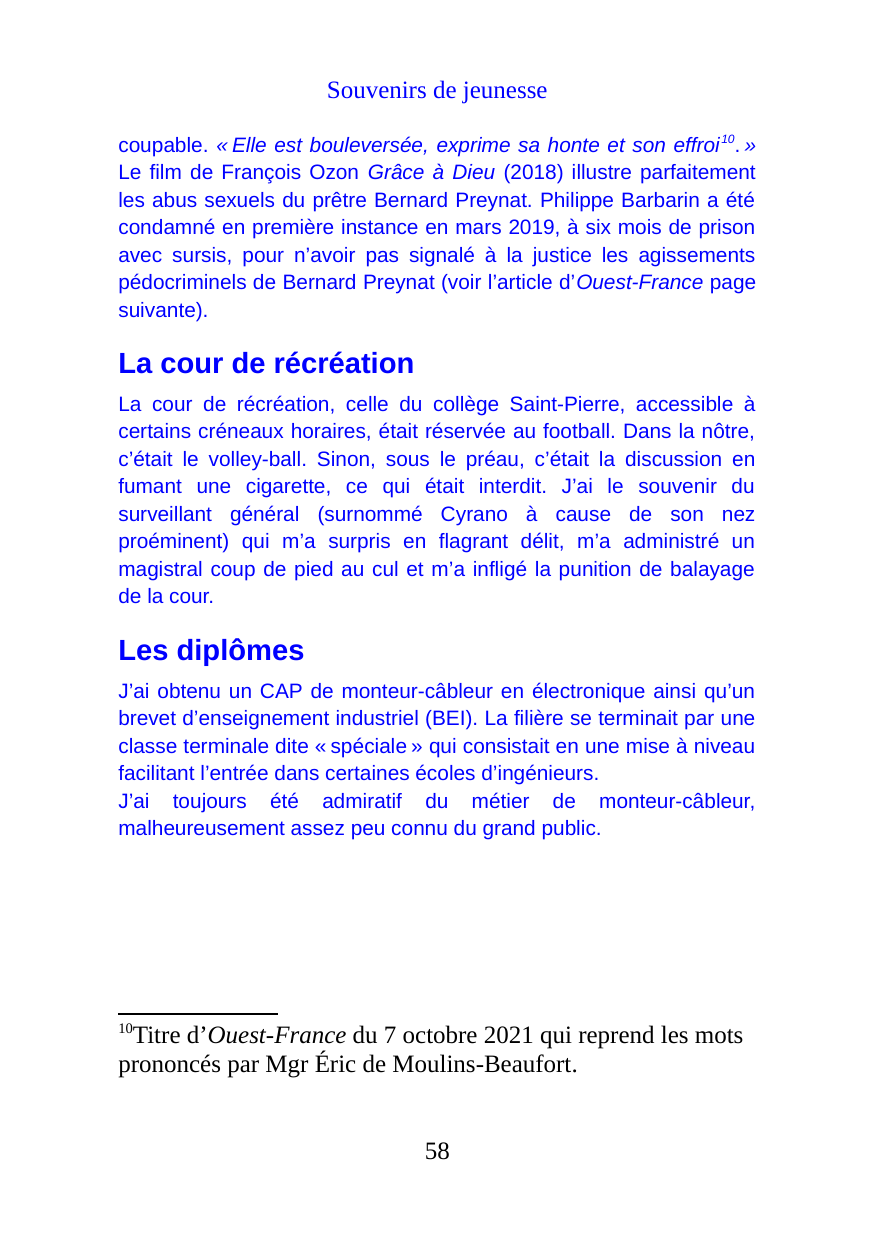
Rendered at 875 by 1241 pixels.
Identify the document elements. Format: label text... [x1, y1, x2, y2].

text coupable. « Elle est bouleversée, exprime sa honte et son effroi. » Le film de François Ozon Grâce à Dieu (2018) illustre parfaitement les abus sexuels du prêtre Bernard Preynat. Philippe Barbarin a été condamné en première instance en mars 2019, à six mois de prison avec sursis, pour n’avoir pas signalé à la justice les agissements pédocriminels de Bernard Preynat (voir l’article d’Ouest-France page suivante). [118, 132, 756, 321]
subtitle La cour de récréation [118, 346, 756, 379]
text J’ai toujours été admiratif du métier de monteur-câbleur, malheureusement assez peu connu du grand public. [118, 789, 756, 840]
text La cour de récréation, celle du collège Saint-Pierre, accessible à certains créneaux horaires, était réservée au football. Dans la nôtre, c’était le volley-ball. Sinon, sous le préau, c’était la discussion en fumant une cigarette, ce qui était interdit. J’ai le souvenir du surveillant général (surnommé Cyrano à cause de son nez proéminent) qui m’a surpris en flagrant délit, m’a administré un magistral coup de pied au cul et m’a infligé la punition de balayage de la cour. [118, 392, 756, 608]
text J’ai obtenu un CAP de monteur-câbleur en électronique ainsi qu’un brevet d’enseignement industriel (BEI). La filière se terminait par une classe terminale dite « spéciale » qui consistait en une mise à niveau facilitant l’entrée dans certaines écoles d’ingénieurs. [118, 679, 756, 785]
text Titre d’Ouest-France du 7 octobre 2021 qui reprend les mots prononcés par Mgr Éric de Moulins-Beaufort. [118, 1020, 756, 1077]
subtitle Les diplômes [118, 633, 756, 666]
